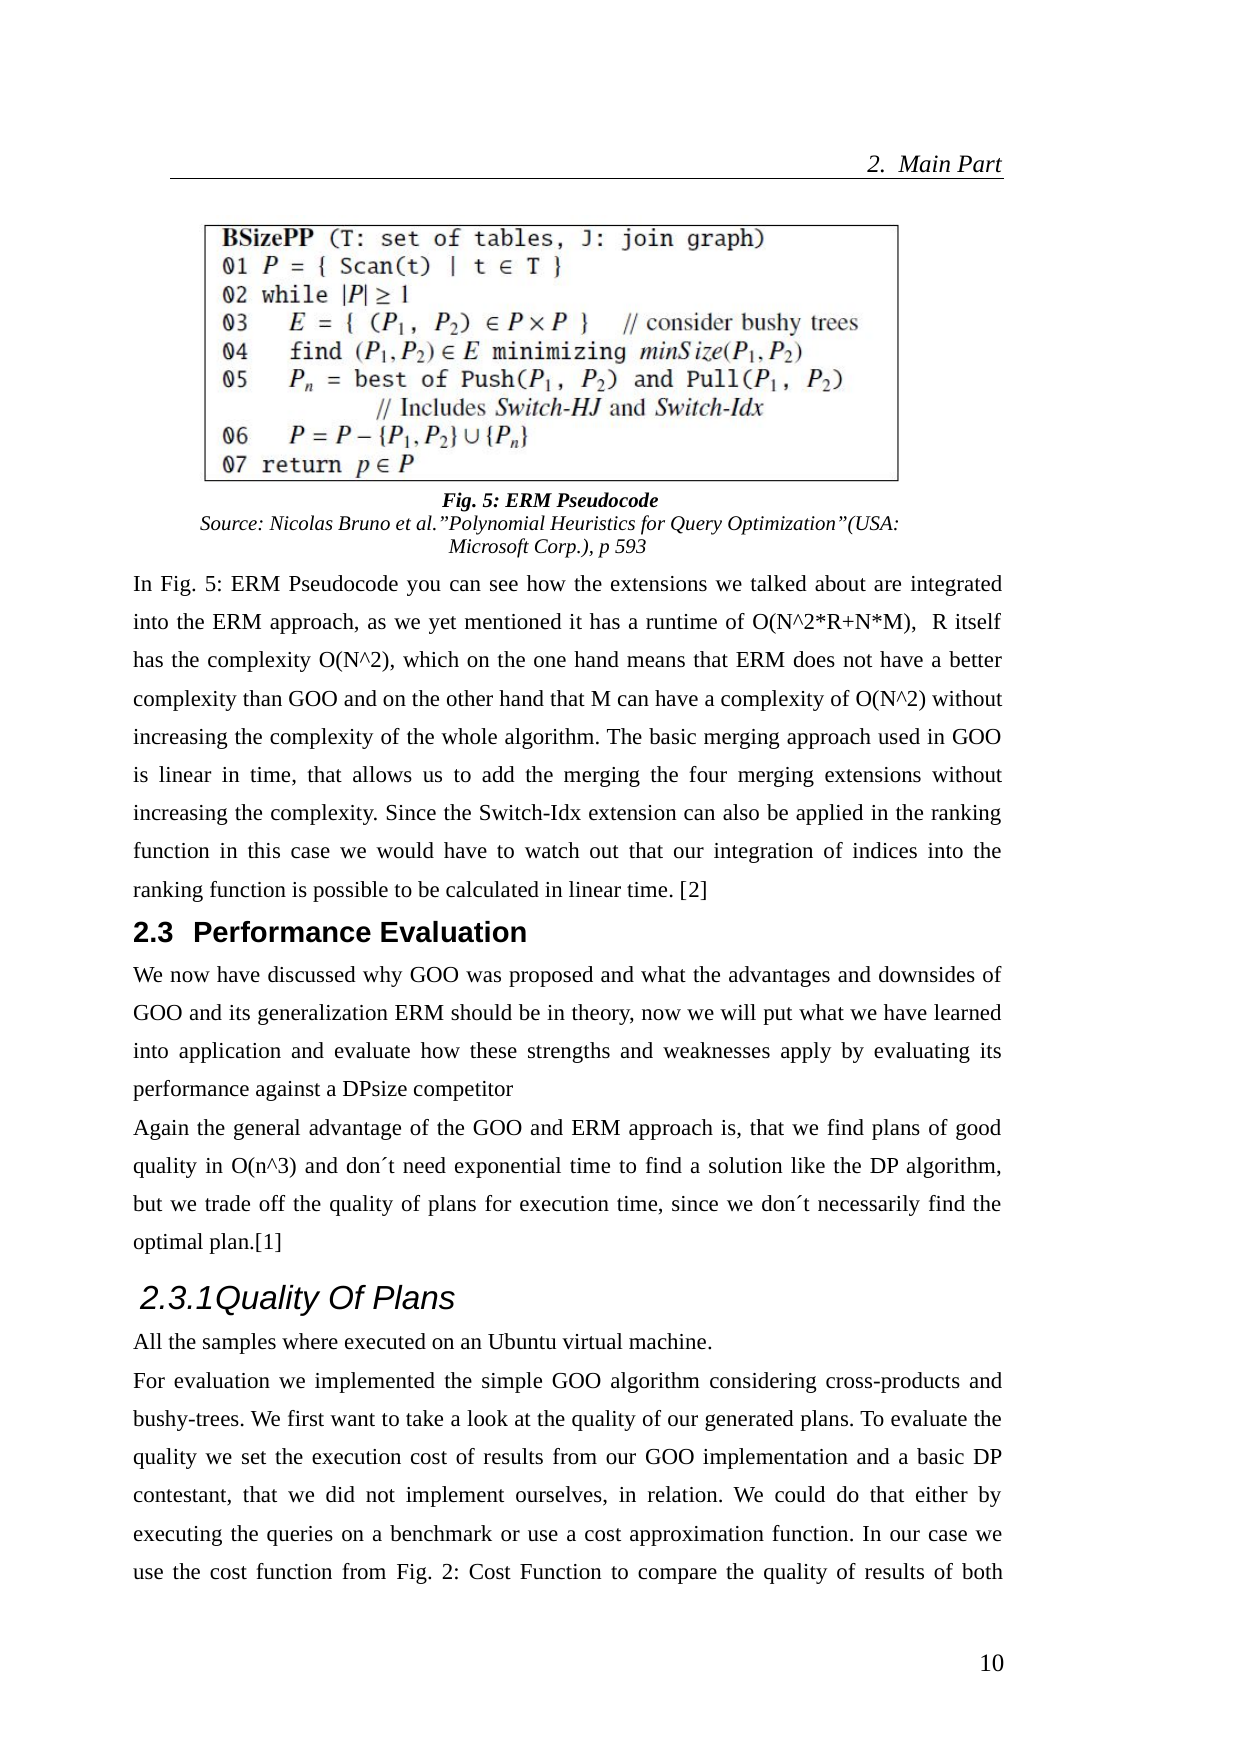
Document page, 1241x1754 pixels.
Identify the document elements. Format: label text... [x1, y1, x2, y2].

picture [199, 215, 903, 489]
text For evaluation we implemented the simple GOO algorithm considering cross-products and bushy-trees. We first want to take a look at the quality of our generated plans. To evaluate the quality we set the execution cost of results from our GOO implementation and a basic DP contestant, that we did not implement ourselves, in relation. We could do that either by executing the queries on a benchmark or use a cost approximation function. In our case we use the cost function from Fig. 2: Cost Function to compare the quality of results of both [133, 1367, 1004, 1584]
subtitle Quality Of Plans [140, 1279, 1004, 1317]
text Again the general advantage of the GOO and ERM approach is, that we find plans of good quality in O(n^3) and don´t need exponential time to find a solution like the DP algorithm, but we trade off the quality of plans for execution time, since we don´t necessarily find the optimal plan.[1] [133, 1114, 1004, 1254]
text In Fig. 5: ERM Pseudocode you can see how the extensions we talked about are integrated into the ERM approach, as we yet mentioned it has a runtime of O(N^2*R+N*M), R itself has the complexity O(N^2), which on the one hand means that ERM does not have a better complexity than GOO and on the other hand that M can have a complexity of O(N^2) without increasing the complexity of the whole algorithm. The basic merging approach used in GOO is linear in time, that allows us to add the merging the four merging extensions without increasing the complexity. Since the Switch-Idx extension can also be applied in the ranking function in this case we would have to watch out that our integration of indices into the ranking function is possible to be calculated in linear time. [2] [133, 207, 1004, 902]
subtitle Performance Evaluation [133, 916, 1004, 949]
text Source: Nicolas Bruno et al.”Polynomial Heuristics for Query Optimization”(USA: Microsoft Corp.), p 593 [199, 512, 903, 558]
text We now have discussed why GOO was proposed and what the advantages and downsides of GOO and its generalization ERM should be in theory, now we will put what we have learned into application and evaluate how these strengths and weaknesses apply by evaluating its performance against a DPsize competitor [133, 961, 1004, 1102]
text Fig. 5: ERM Pseudocode [199, 489, 903, 512]
text All the samples where executed on an Ubuntu virtual machine. [133, 1329, 1004, 1355]
